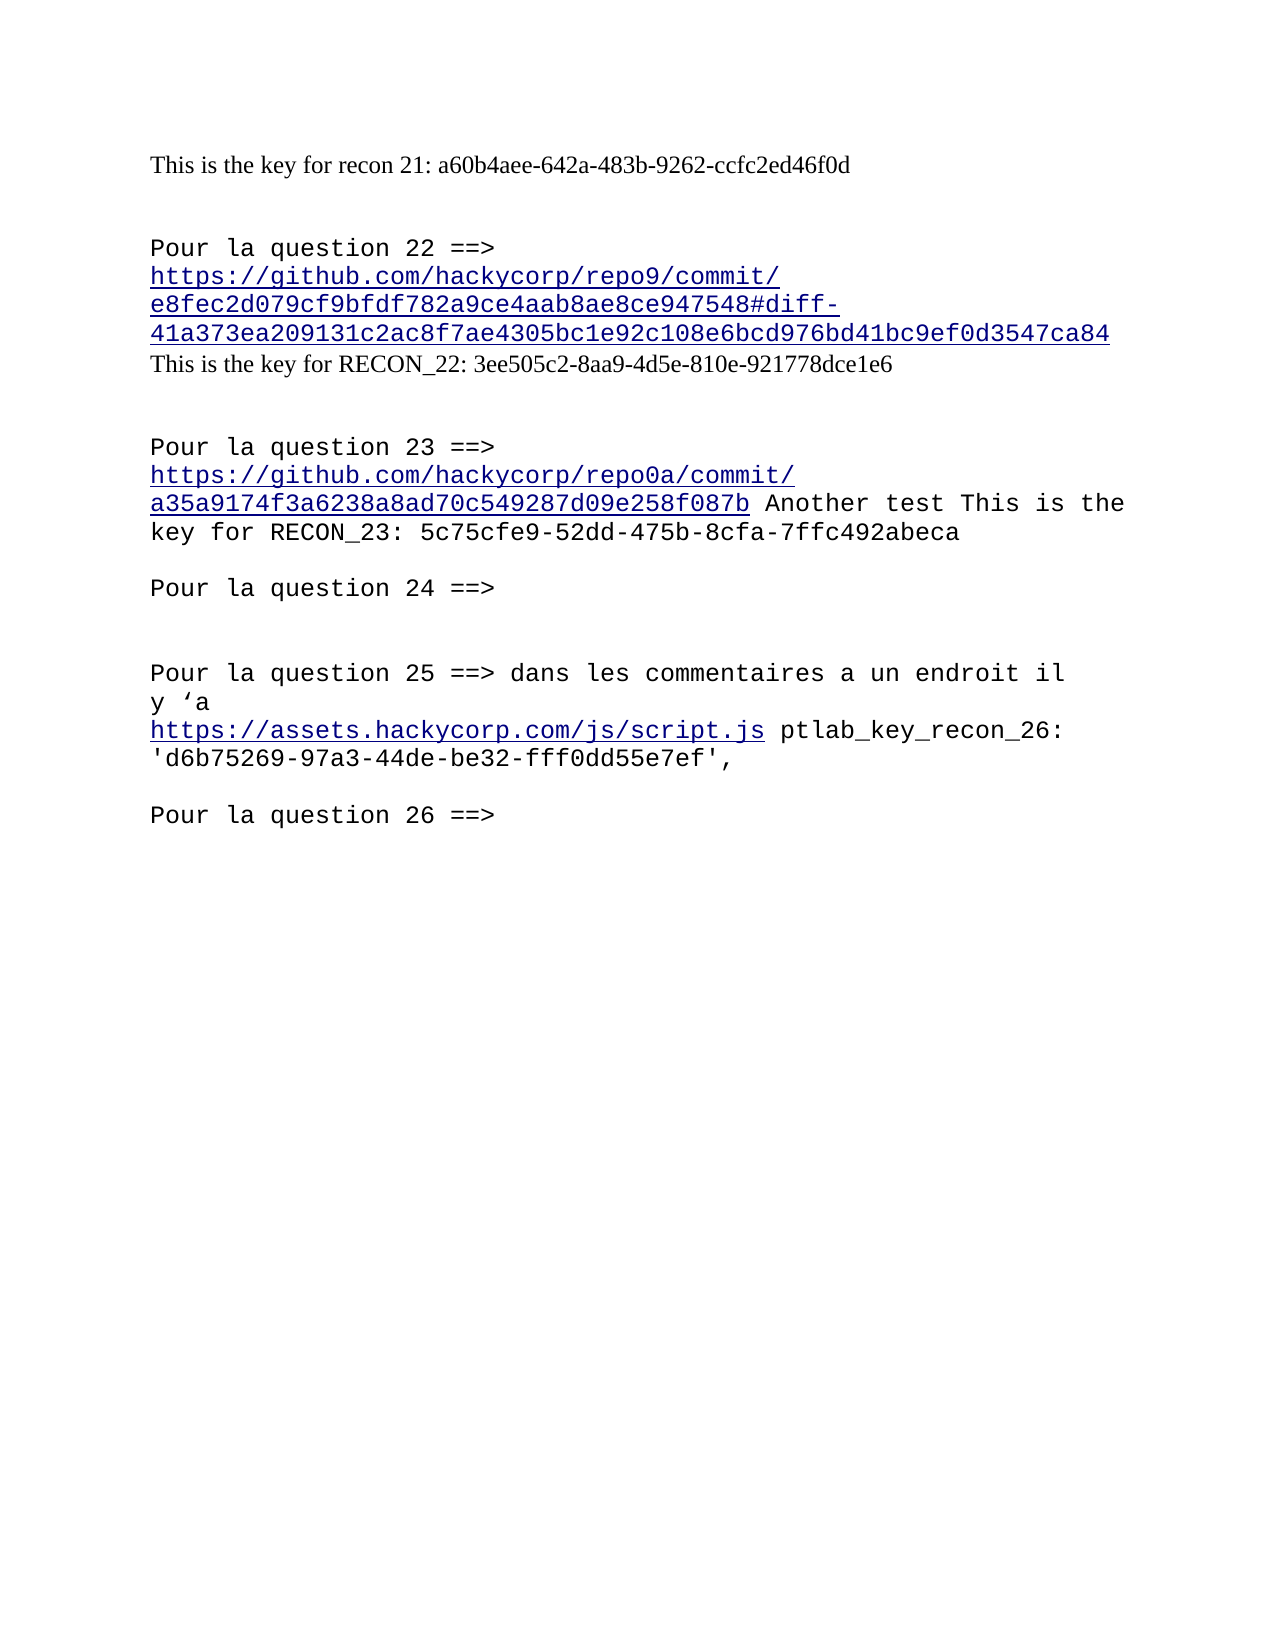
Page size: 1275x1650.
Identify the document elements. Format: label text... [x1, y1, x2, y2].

text This is the key for recon 21: a60b4aee-642a-483b-9262-ccfc2ed46f0d [150, 150, 1125, 179]
text Pour la question 24 ==> [150, 576, 1125, 604]
text https://assets.hackycorp.com/js/script.js ptlab_key_recon_26: 'd6b75269-97a3-44de-be32-fff0dd55e7ef', [150, 717, 1125, 774]
text Pour la question 25 ==> dans les commentaires a un endroit il y ‘a [150, 661, 1125, 717]
text Pour la question 22 ==> [150, 235, 1125, 264]
text https://github.com/hackycorp/repo0a/commit/a35a9174f3a6238a8ad70c549287d09e258f087b Another test This is the key for RECON_23: 5c75cfe9-52dd-475b-8cfa-7ffc492abeca [150, 462, 1125, 547]
text This is the key for RECON_22: 3ee505c2-8aa9-4d5e-810e-921778dce1e6 [150, 349, 1125, 377]
text Pour la question 23 ==> [150, 434, 1125, 462]
text https://github.com/hackycorp/repo9/commit/e8fec2d079cf9bfdf782a9ce4aab8ae8ce947548#diff-41a373ea209131c2ac8f7ae4305bc1e92c108e6bcd976bd41bc9ef0d3547ca84 [150, 264, 1125, 349]
text Pour la question 26 ==> [150, 802, 1125, 831]
